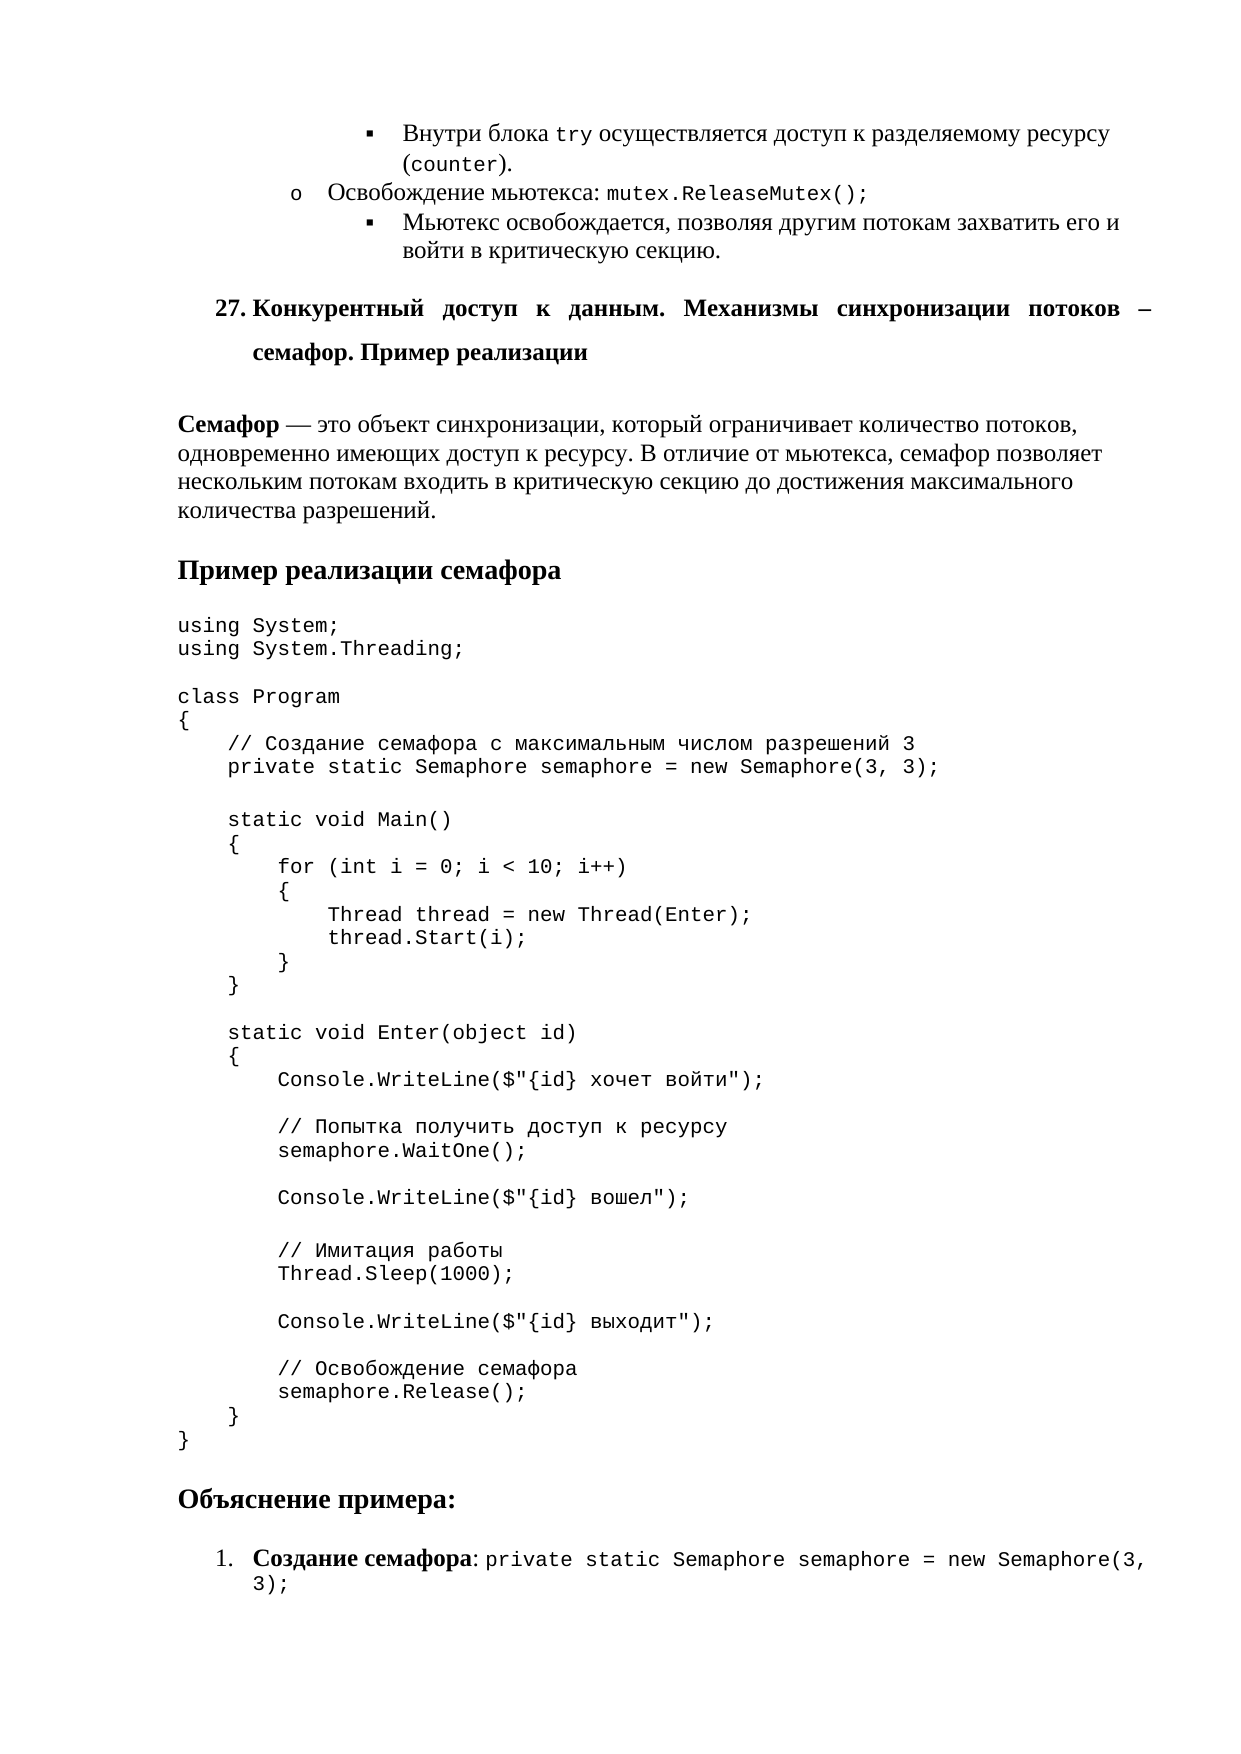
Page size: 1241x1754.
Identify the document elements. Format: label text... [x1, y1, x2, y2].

text Console.WriteLine($"{id} выходит"); [177, 1311, 1152, 1334]
text Console.WriteLine($"{id} хочет войти"); [177, 1069, 1152, 1093]
text Console.WriteLine($"{id} вошел"); [177, 1187, 1152, 1211]
text // Попытка получить доступ к ресурсу [177, 1116, 1152, 1140]
text } [177, 951, 1152, 974]
text { [177, 880, 1152, 903]
list Конкурентный доступ к данным. Механизмы синхронизации потоков – семафор. Пример реализации [215, 293, 1152, 365]
text // Создание семафора с максимальным числом разрешений 3 [177, 733, 1152, 757]
text class Program [177, 686, 1152, 709]
subtitle Пример реализации семафора [177, 553, 1152, 586]
text Семафор — это объект синхронизации, который ограничивает количество потоков, одновременно имеющих доступ к ресурсу. В отличие от мьютекса, семафор позволяет нескольким потокам входить в критическую секцию до достижения максимального количества разрешений. [177, 409, 1152, 524]
text } [177, 974, 1152, 998]
text } [177, 1405, 1152, 1429]
text { [177, 1045, 1152, 1069]
list Создание семафора: private static Semaphore semaphore = new Semaphore(3, 3); [215, 1543, 1152, 1596]
text } [177, 1429, 1152, 1452]
text using System; [177, 615, 1152, 638]
text { [177, 833, 1152, 856]
text // Имитация работы [177, 1240, 1152, 1263]
text using System.Threading; [177, 638, 1152, 662]
text { [177, 709, 1152, 733]
text semaphore.WaitOne(); [177, 1140, 1152, 1164]
list Мьютекс освобождается, позволяя другим потокам захватить его и войти в критическую секцию. [365, 207, 1152, 264]
text static void Enter(object id) [177, 1022, 1152, 1045]
text Thread thread = new Thread(Enter); [177, 903, 1152, 927]
list Внутри блока try осуществляется доступ к разделяемому ресурсу (counter). [365, 118, 1152, 177]
list Освобождение мьютекса: mutex.ReleaseMutex(); [290, 177, 1152, 207]
text for (int i = 0; i < 10; i++) [177, 856, 1152, 880]
subtitle Объяснение примера: [177, 1482, 1152, 1514]
text thread.Start(i); [177, 927, 1152, 951]
text // Освобождение семафора [177, 1358, 1152, 1382]
text Thread.Sleep(1000); [177, 1263, 1152, 1287]
text static void Main() [177, 809, 1152, 833]
text semaphore.Release(); [177, 1382, 1152, 1405]
text private static Semaphore semaphore = new Semaphore(3, 3); [177, 757, 1152, 780]
